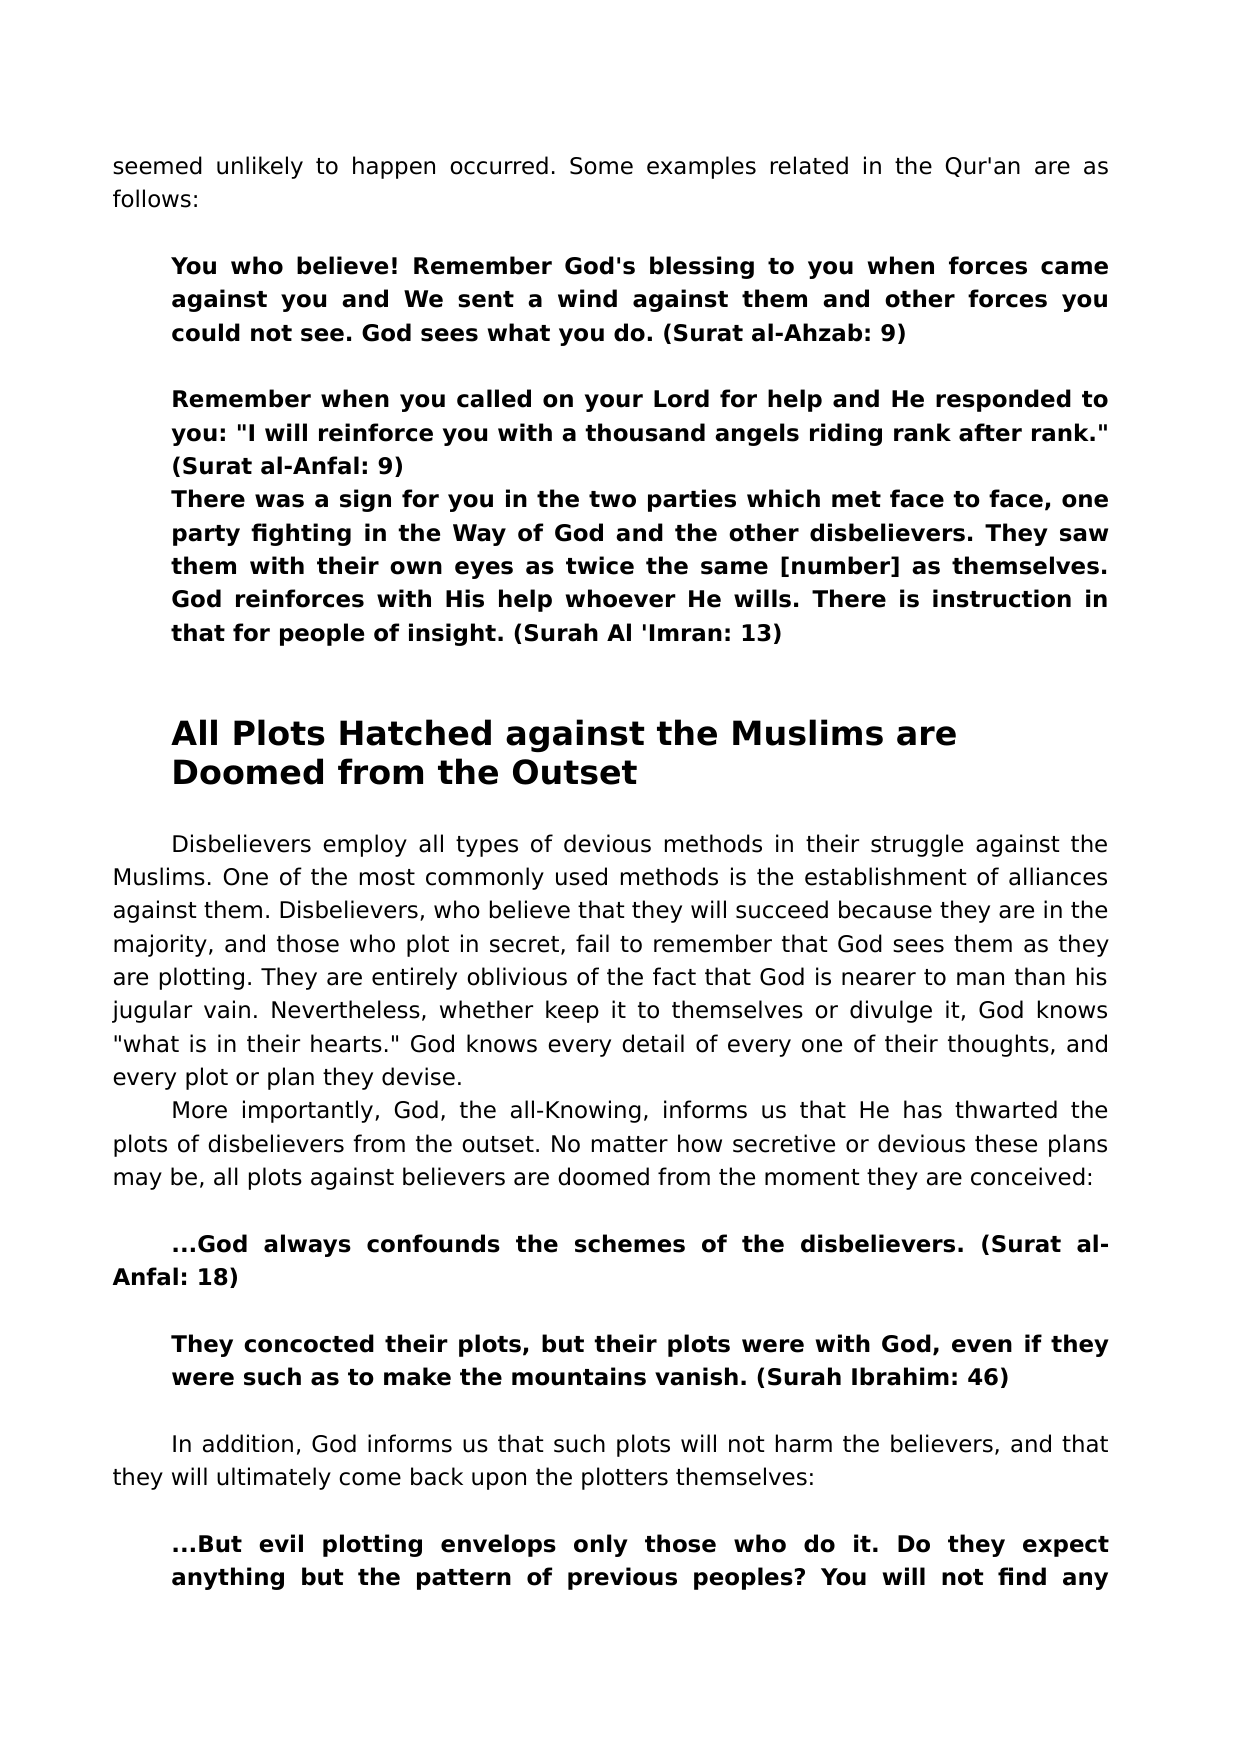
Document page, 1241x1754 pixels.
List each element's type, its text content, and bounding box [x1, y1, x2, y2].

text ...But evil plotting envelops only those who do it. Do they expect anything but the pattern of previous peoples? You will not find any [171, 1525, 1110, 1592]
text Disbelievers employ all types of devious methods in their struggle against the Muslims. One of the most commonly used methods is the establishment of alliances against them. Disbelievers, who believe that they will succeed because they are in the majority, and those who plot in secret, fail to remember that God sees them as they are plotting. They are entirely oblivious of the fact that God is nearer to man than his jugular vain. Nevertheless, whether keep it to themselves or divulge it, God knows "what is in their hearts." God knows every detail of every one of their thoughts, and every plot or plan they devise. [112, 825, 1110, 1092]
text There was a sign for you in the two parties which met face to face, one party fighting in the Way of God and the other disbelievers. They saw them with their own eyes as twice the same [number] as themselves. God reinforces with His help whoever He wills. There is instruction in that for people of insight. (Surah Al 'Imran: 13) [171, 481, 1110, 648]
text ...God always confounds the schemes of the disbelievers. (Surat al-Anfal: 18) [112, 1225, 1110, 1292]
text All Plots Hatched against the Muslims are [112, 714, 1110, 753]
text You who believe! Remember God's blessing to you when forces came against you and We sent a wind against them and other forces you could not see. God sees what you do. (Surat al-Ahzab: 9) [171, 248, 1110, 348]
text They concocted their plots, but their plots were with God, even if they were such as to make the mountains vanish. (Surah Ibrahim: 46) [171, 1325, 1110, 1392]
text Doomed from the Outset [112, 753, 1110, 792]
text More importantly, God, the all-Knowing, informs us that He has thwarted the plots of disbelievers from the outset. No matter how secretive or devious these plans may be, all plots against believers are doomed from the moment they are conceived: [112, 1092, 1110, 1192]
text seemed unlikely to happen occurred. Some examples related in the Qur'an are as follows: [112, 148, 1110, 214]
text Remember when you called on your Lord for help and He responded to you: "I will reinforce you with a thousand angels riding rank after rank." (Surat al-Anfal: 9) [171, 381, 1110, 481]
text In addition, God informs us that such plots will not harm the believers, and that they will ultimately come back upon the plotters themselves: [112, 1425, 1110, 1492]
